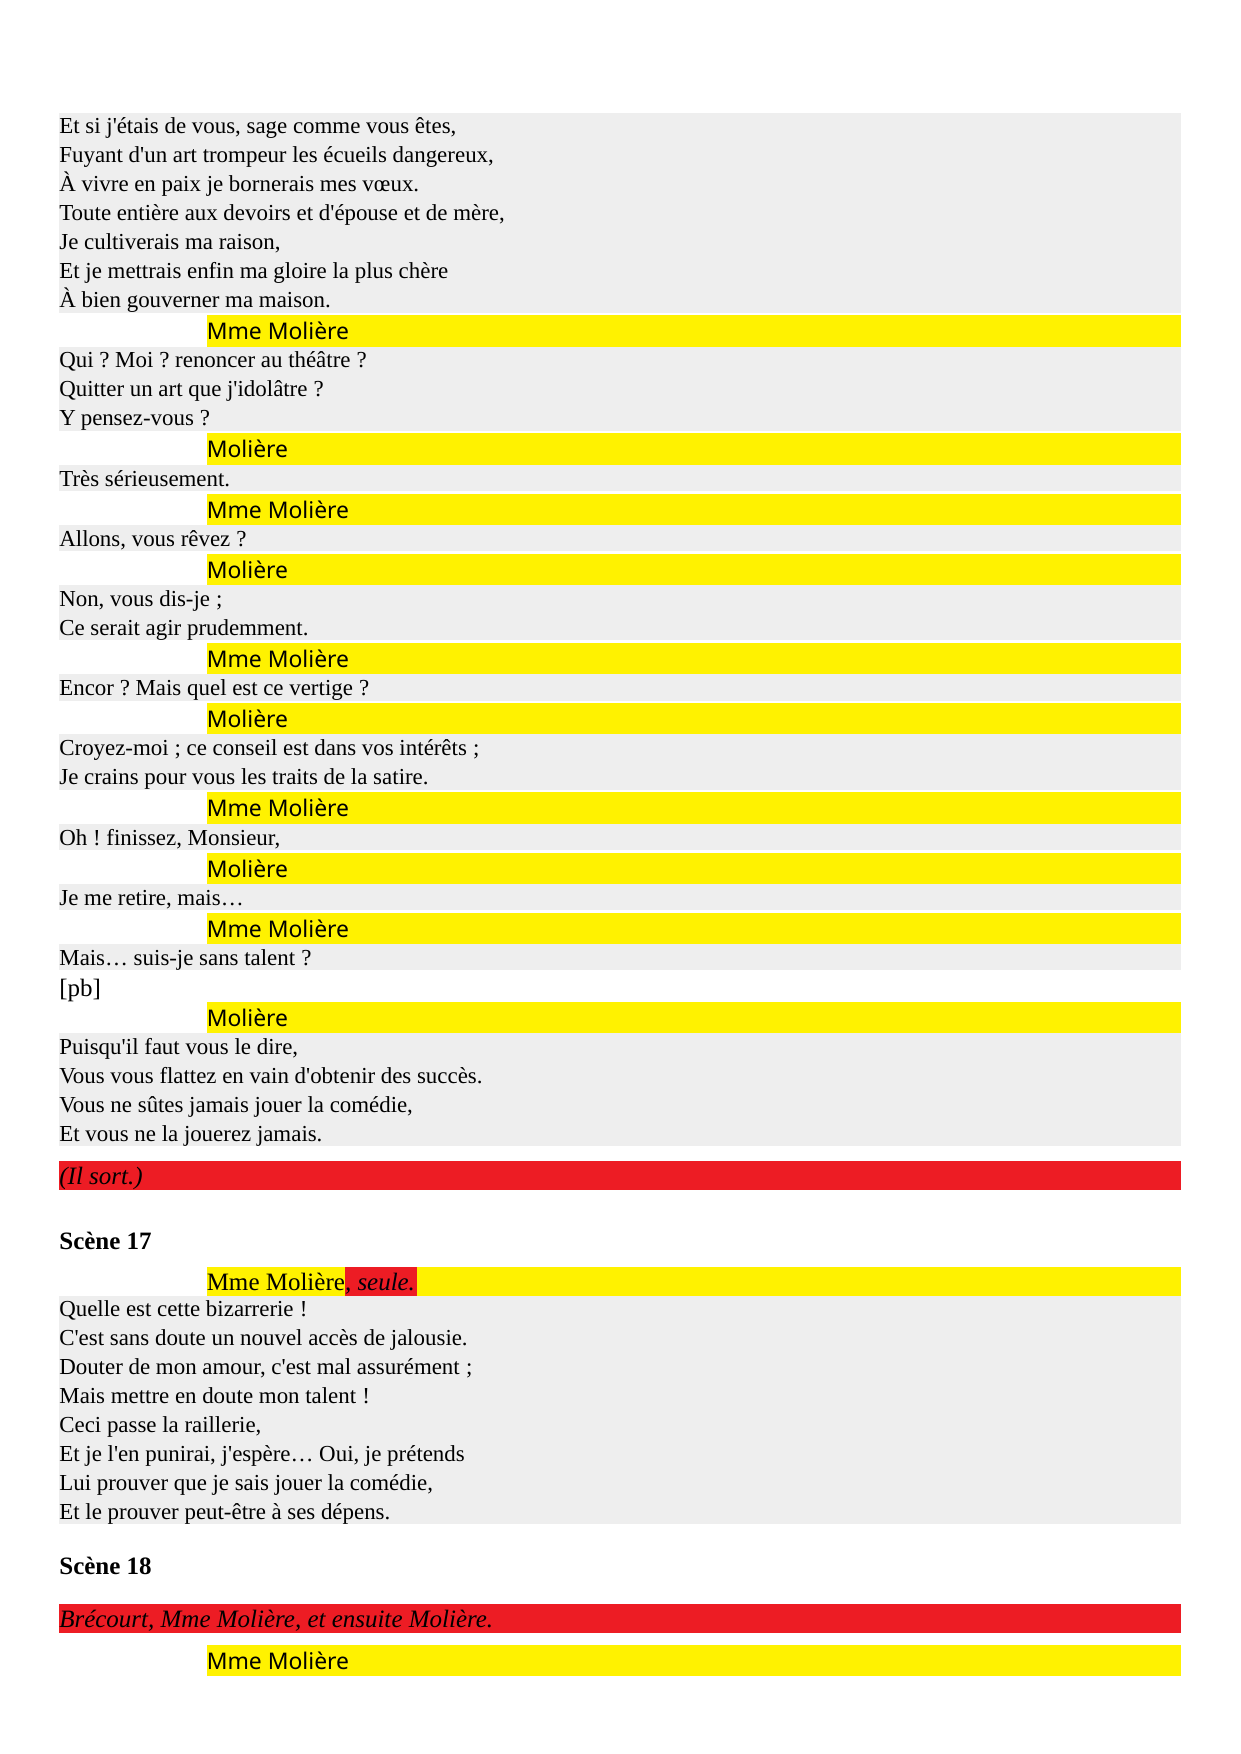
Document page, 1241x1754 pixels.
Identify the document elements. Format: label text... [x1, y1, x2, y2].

text Toute entière aux devoirs et d'épouse et de mère, [59, 199, 1181, 226]
text Ceci passe la raillerie, [59, 1411, 1181, 1438]
text (Il sort.) [59, 1161, 1181, 1190]
text Y pensez-vous ? [59, 404, 1181, 431]
text Et si j'étais de vous, sage comme vous êtes, [59, 113, 1181, 139]
text Qui ? Moi ? renoncer au théâtre ? [59, 347, 1181, 373]
subtitle Scène 17 [59, 1226, 1181, 1255]
text Mme Molière, seule. [417, 1267, 1181, 1296]
text Et je l'en punirai, j'espère… Oui, je prétends [59, 1440, 1181, 1467]
text À bien gouverner ma maison. [59, 286, 1181, 313]
text Lui prouver que je sais jouer la comédie, [59, 1469, 1181, 1496]
text Oh ! finissez, Monsieur, [59, 824, 1181, 850]
text Mme Molière [207, 913, 1181, 944]
text Quitter un art que j'idolâtre ? [59, 376, 1181, 402]
text Quelle est cette bizarrerie ! [59, 1296, 1181, 1322]
text Et le prouver peut-être à ses dépens. [59, 1498, 1181, 1524]
text Très sérieusement. [59, 465, 1181, 491]
text Molière [207, 853, 1181, 884]
text Encor ? Mais quel est ce vertige ? [59, 674, 1181, 701]
text Croyez-moi ; ce conseil est dans vos intérêts ; [59, 734, 1181, 761]
text Molière [207, 703, 1181, 734]
text Molière [207, 554, 1181, 585]
text Mme Molière [207, 643, 1181, 674]
text Brécourt, Mme Molière, et ensuite Molière. [59, 1604, 1181, 1633]
text Mme Molière [207, 494, 1181, 525]
text Je cultiverais ma raison, [59, 228, 1181, 255]
text Non, vous dis-je ; [59, 585, 1181, 611]
text Ce serait agir prudemment. [59, 614, 1181, 640]
text [pb] [59, 973, 1181, 1002]
text Et vous ne la jouerez jamais. [59, 1120, 1181, 1146]
text Molière [207, 433, 1181, 465]
text Molière [207, 1002, 1181, 1033]
text C'est sans doute un nouvel accès de jalousie. [59, 1324, 1181, 1351]
text À vivre en paix je bornerais mes vœux. [59, 171, 1181, 197]
text Mais mettre en doute mon talent ! [59, 1382, 1181, 1409]
text Je me retire, mais… [59, 884, 1181, 910]
text Je crains pour vous les traits de la satire. [59, 763, 1181, 790]
text Puisqu'il faut vous le dire, [59, 1033, 1181, 1059]
text Mme Molière [207, 792, 1181, 824]
text Allons, vous rêvez ? [59, 525, 1181, 551]
text Douter de mon amour, c'est mal assurément ; [59, 1353, 1181, 1380]
text Mme Molière, seule. [207, 1267, 345, 1296]
text Mme Molière [207, 315, 1181, 347]
text Fuyant d'un art trompeur les écueils dangereux, [59, 142, 1181, 168]
text Vous vous flattez en vain d'obtenir des succès. [59, 1062, 1181, 1088]
text Mme Molière [207, 1645, 1181, 1676]
text Vous ne sûtes jamais jouer la comédie, [59, 1091, 1181, 1117]
text Mais… suis-je sans talent ? [59, 944, 1181, 970]
text Et je mettrais enfin ma gloire la plus chère [59, 257, 1181, 284]
subtitle Scène 18 [59, 1551, 1181, 1579]
